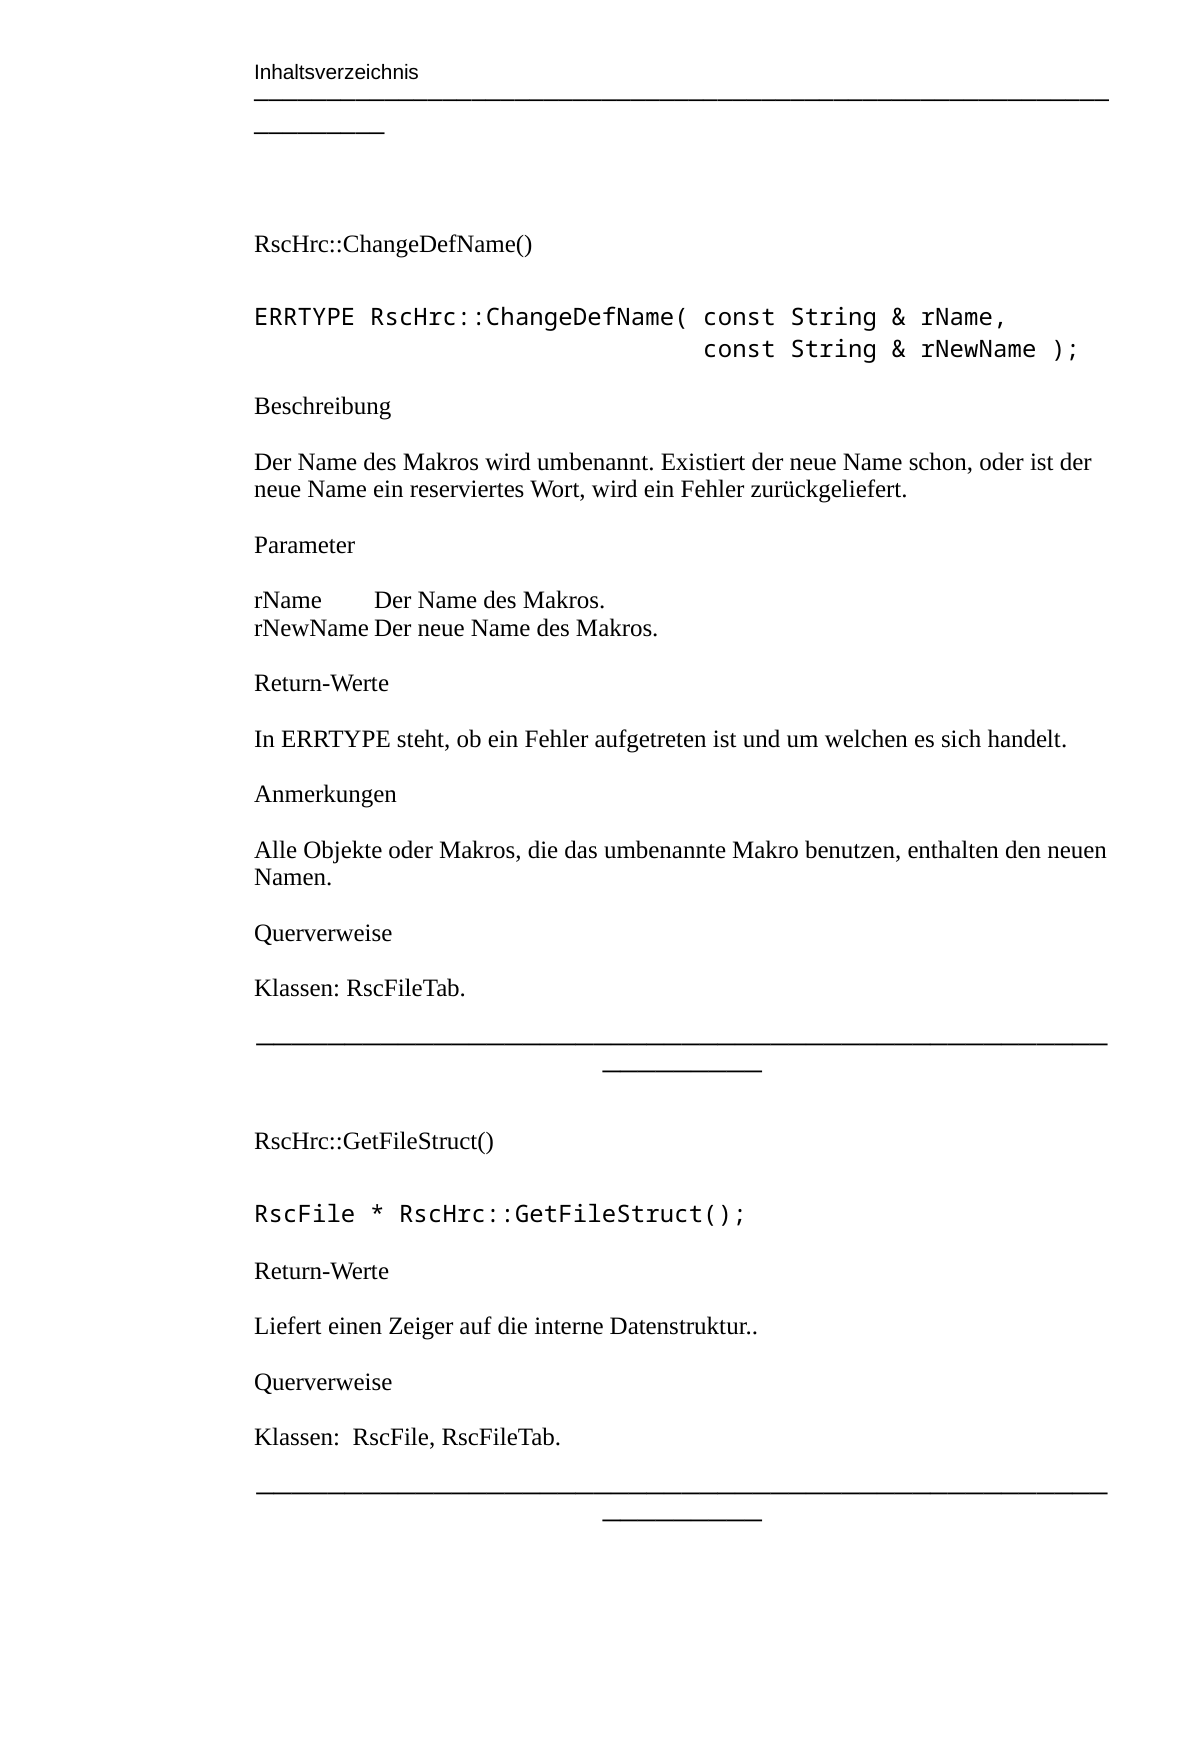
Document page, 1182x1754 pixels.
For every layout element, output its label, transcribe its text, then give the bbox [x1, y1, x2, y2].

text Return-Werte [254, 1257, 1110, 1285]
text RscHrc::ChangeDefName() [254, 230, 1110, 257]
list RscFile * RscHrc::GetFileStruct(); [254, 1197, 1110, 1229]
text rNewName Der neue Name des Makros. [254, 614, 1110, 642]
text Querverweise [254, 919, 1110, 947]
text In ERRTYPE steht, ob ein Fehler aufgetreten ist und um welchen es sich handelt. [254, 725, 1110, 753]
text Anmerkungen [254, 780, 1110, 808]
list const String & rNewName ); [254, 332, 1110, 365]
text ───────────────────────────────────────────────────────── [254, 1030, 1110, 1085]
text Querverweise [254, 1368, 1110, 1396]
list ERRTYPE RscHrc::ChangeDefName( const String & rName, [254, 299, 1110, 332]
text Alle Objekte oder Makros, die das umbenannte Makro benutzen, enthalten den neuen Namen. [254, 836, 1110, 891]
text Return-Werte [254, 669, 1110, 697]
text Liefert einen Zeiger auf die interne Datenstruktur.. [254, 1312, 1110, 1340]
text Klassen: RscFileTab. [254, 974, 1110, 1002]
text Klassen: RscFile, RscFileTab. [254, 1423, 1110, 1451]
text Beschreibung [254, 392, 1110, 420]
text ───────────────────────────────────────────────────────── [254, 1479, 1110, 1534]
text rName Der Name des Makros. [254, 586, 1110, 614]
text RscHrc::GetFileStruct() [254, 1127, 1110, 1155]
text Der Name des Makros wird umbenannt. Existiert der neue Name schon, oder ist der neue Name ein reserviertes Wort, wird ein Fehler zurückgeliefert. [254, 448, 1110, 503]
text Parameter [254, 531, 1110, 559]
